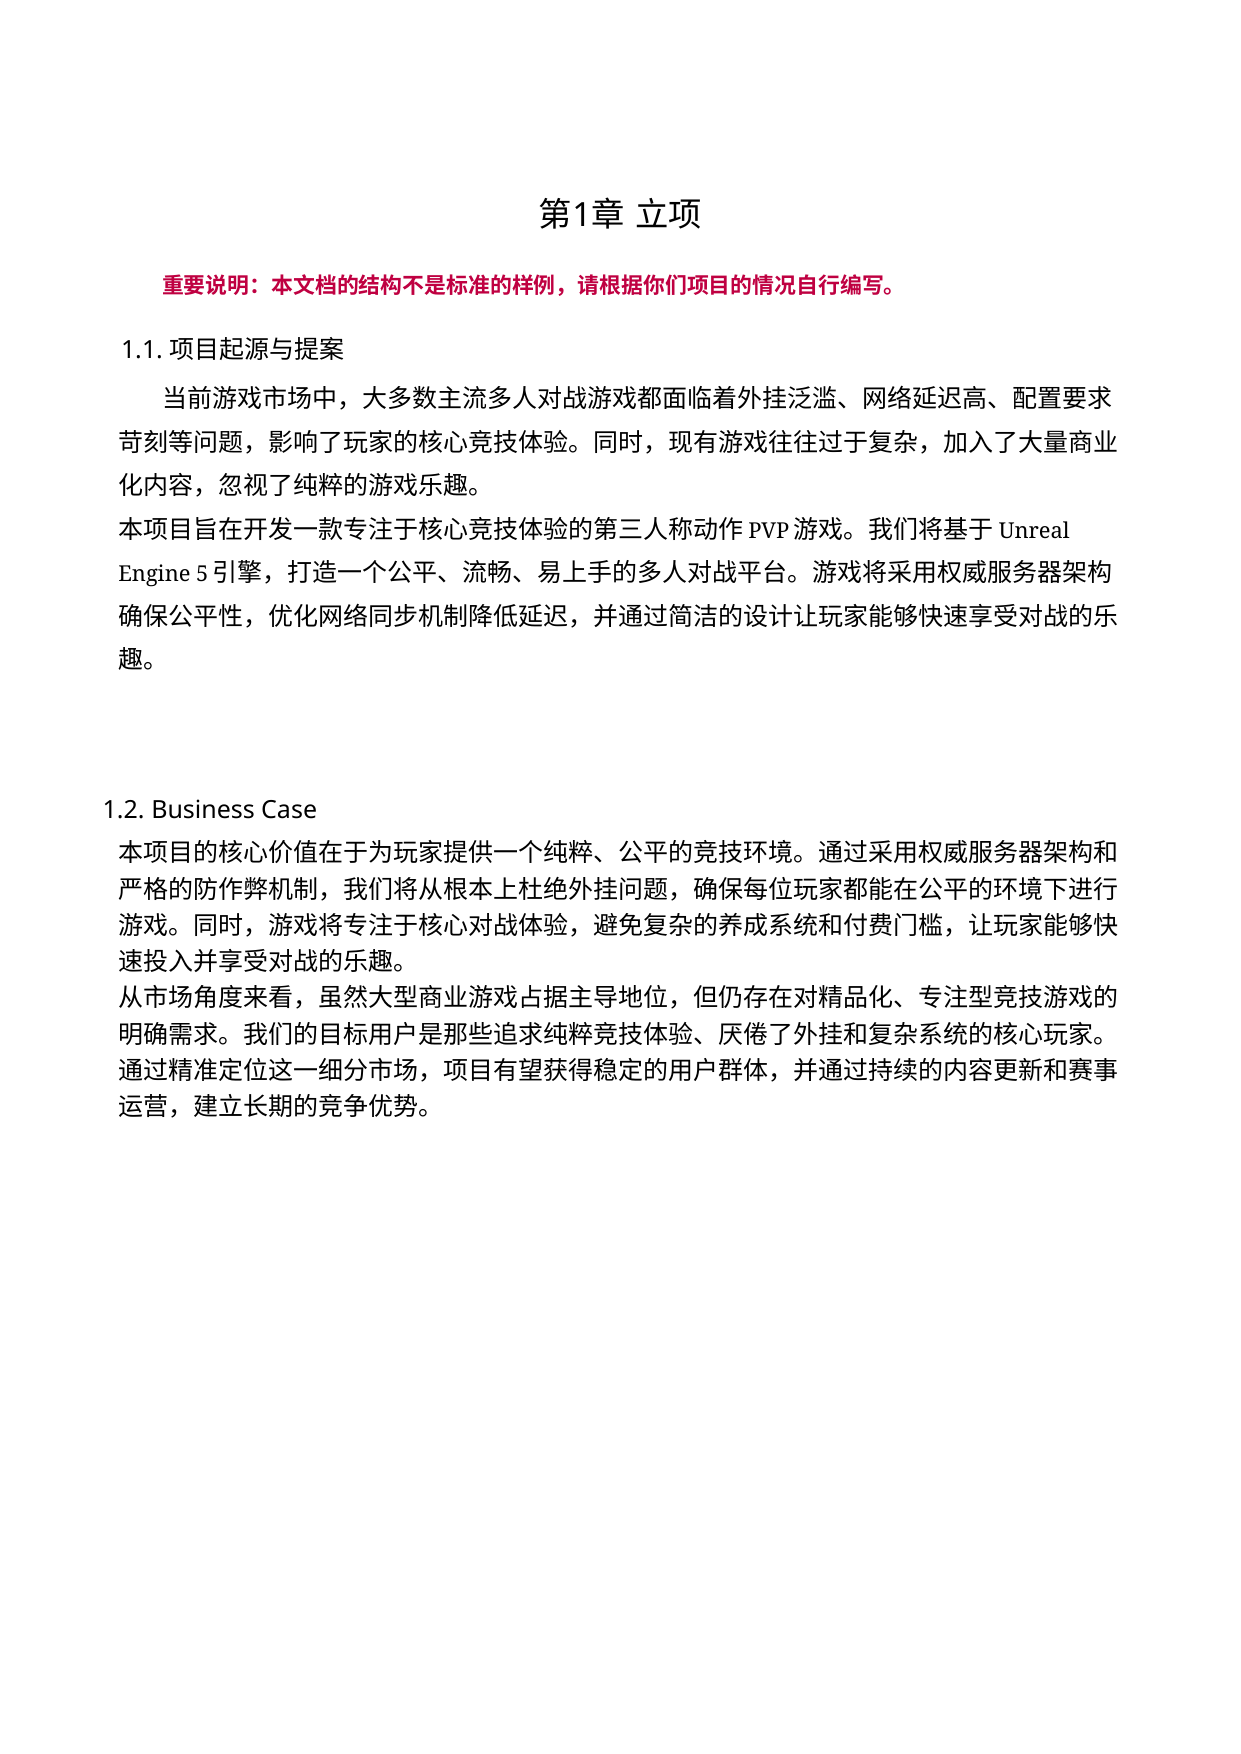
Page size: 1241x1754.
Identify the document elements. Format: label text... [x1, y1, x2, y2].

text 本项目的核心价值在于为玩家提供一个纯粹、公平的竞技环境。通过采用权威服务器架构和严格的防作弊机制，我们将从根本上杜绝外挂问题，确保每位玩家都能在公平的环境下进行游戏。同时，游戏将专注于核心对战体验，避免复杂的养成系统和付费门槛，让玩家能够快速投入并享受对战的乐趣。 从市场角度来看，虽然大型商业游戏占据主导地位，但仍存在对精品化、专注型竞技游戏的明确需求。我们的目标用户是那些追求纯粹竞技体验、厌倦了外挂和复杂系统的核心玩家。通过精准定位这一细分市场，项目有望获得稳定的用户群体，并通过持续的内容更新和赛事运营，建立长期的竞争优势。 [118, 833, 1122, 1123]
text 重要说明：本文档的结构不是标准的样例，请根据你们项目的情况自行编写。 [118, 268, 1122, 300]
subtitle Business Case [102, 792, 1122, 826]
subtitle 项目起源与提案 [121, 329, 1122, 365]
subtitle 立项 [118, 188, 1122, 236]
text 当前游戏市场中，大多数主流多人对战游戏都面临着外挂泛滥、网络延迟高、配置要求苛刻等问题，影响了玩家的核心竞技体验。同时，现有游戏往往过于复杂，加入了大量商业化内容，忽视了纯粹的游戏乐趣。 本项目旨在开发一款专注于核心竞技体验的第三人称动作PVP游戏。我们将基于Unreal Engine 5引擎，打造一个公平、流畅、易上手的多人对战平台。游戏将采用权威服务器架构确保公平性，优化网络同步机制降低延迟，并通过简洁的设计让玩家能够快速享受对战的乐趣。 [118, 379, 1122, 676]
